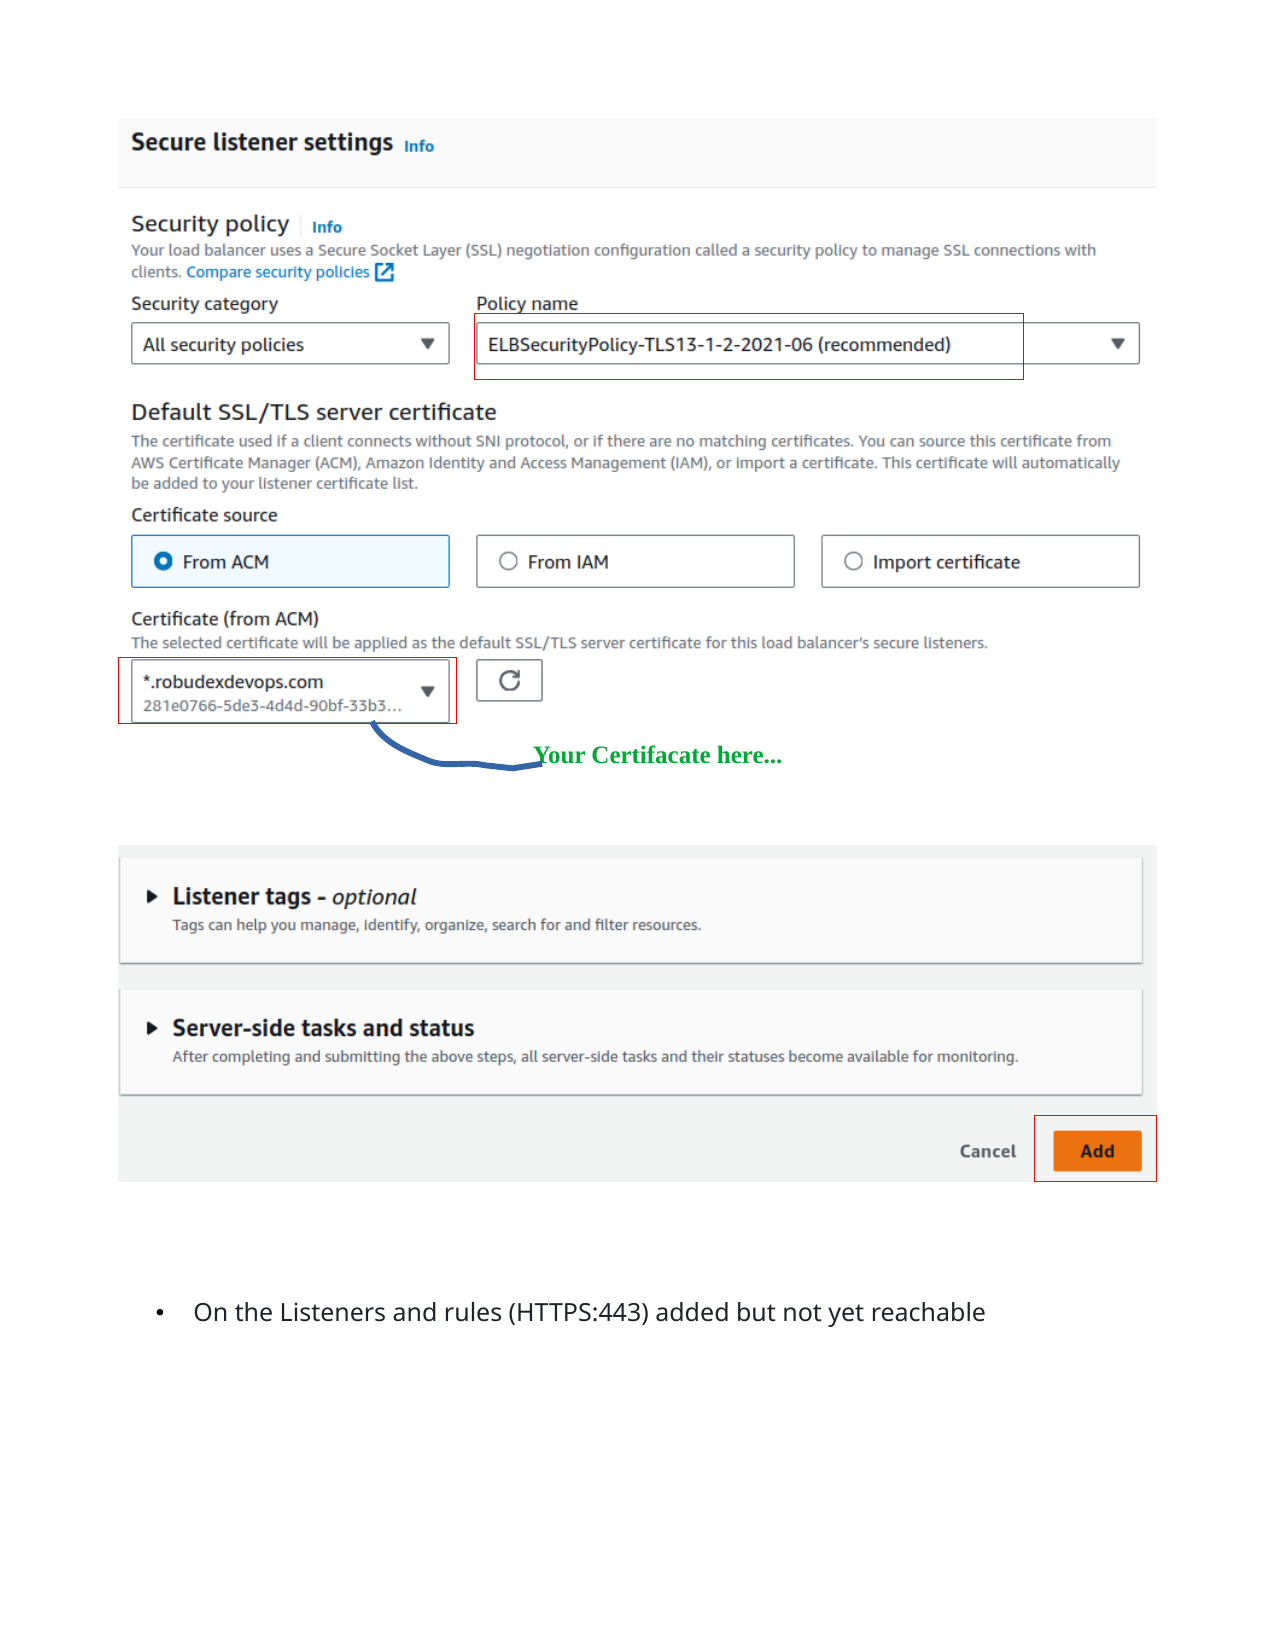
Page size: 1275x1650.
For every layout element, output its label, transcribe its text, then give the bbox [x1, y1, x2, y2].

picture [118, 724, 375, 733]
picture [118, 845, 1157, 1182]
picture [118, 118, 1157, 733]
picture [1035, 1116, 1156, 1181]
picture [119, 658, 456, 723]
list On the Listeners and rules (HTTPS:443) added but not yet reachable [156, 1295, 1157, 1329]
